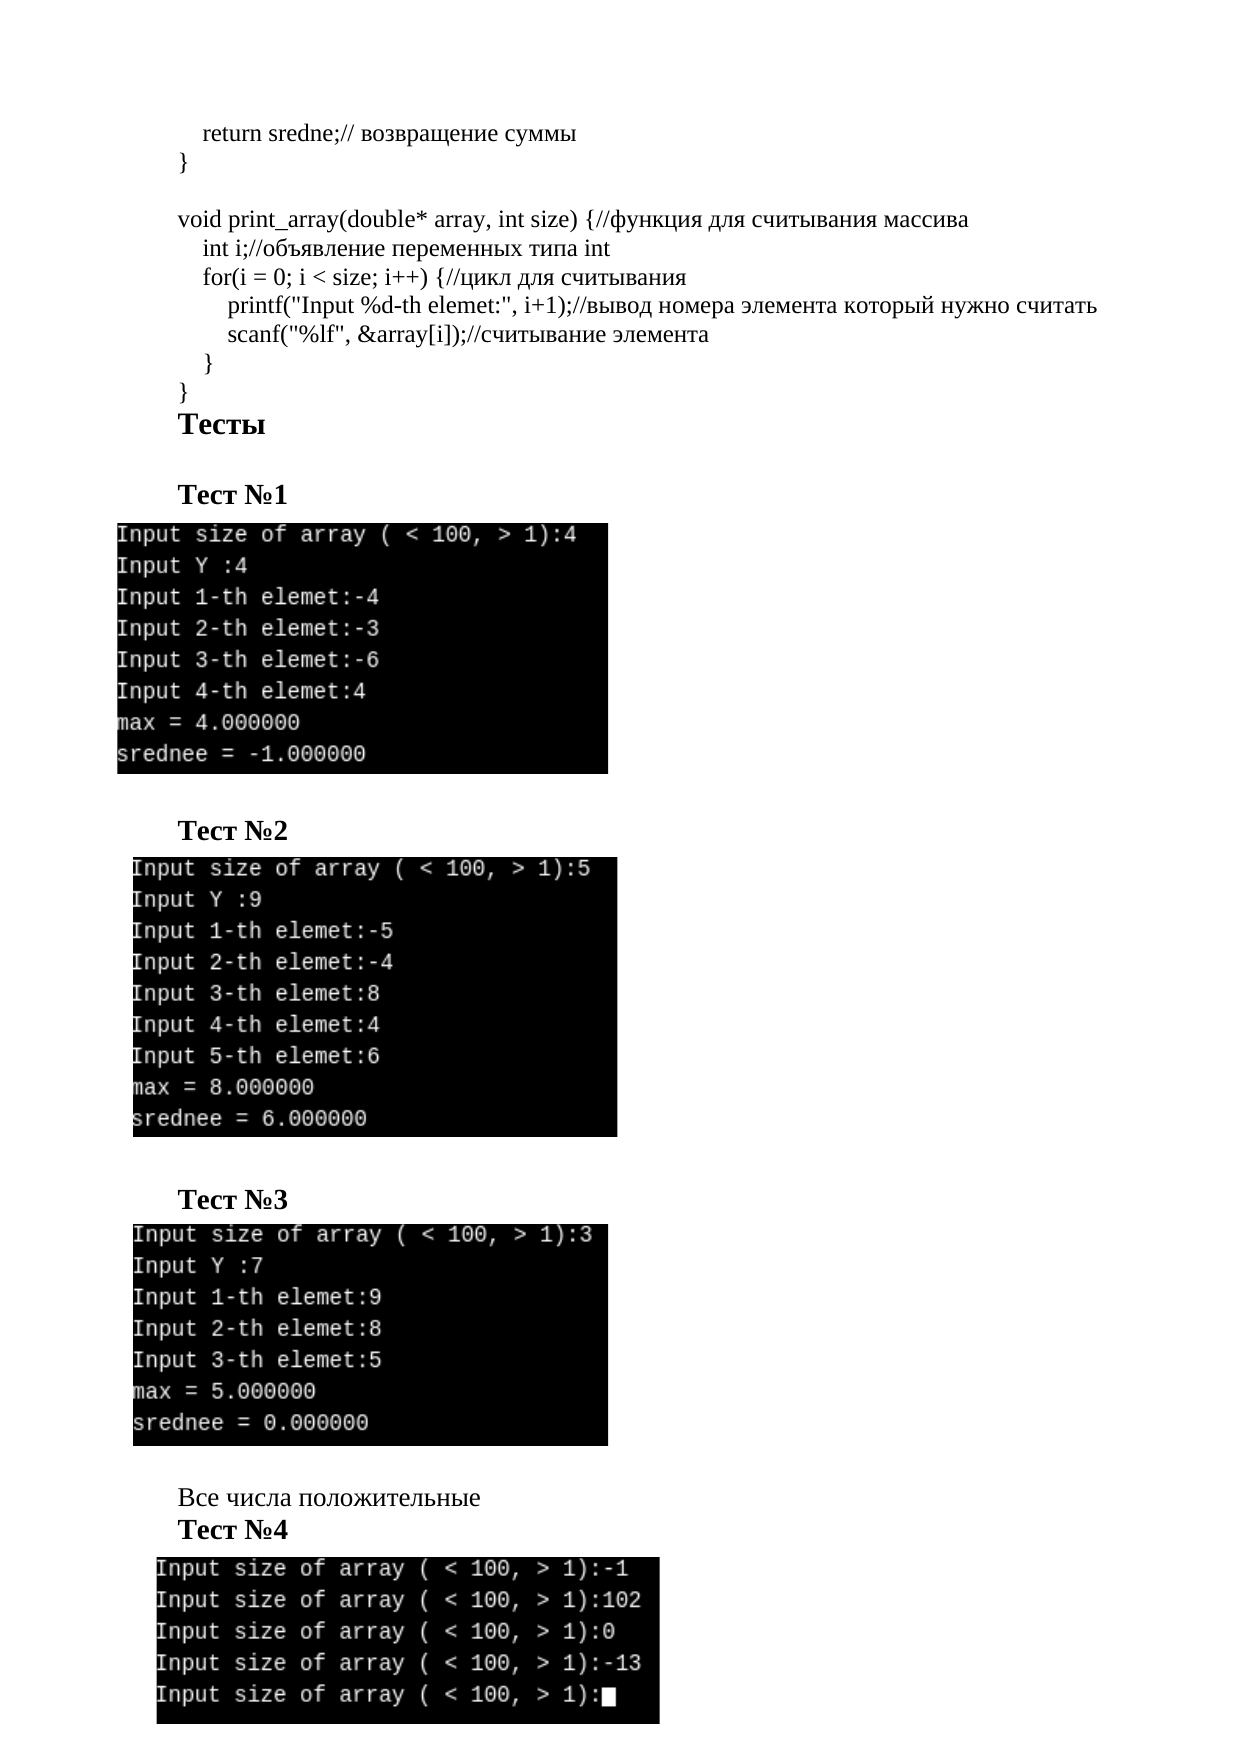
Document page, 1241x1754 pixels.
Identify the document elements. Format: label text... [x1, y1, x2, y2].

text } [177, 348, 1152, 377]
text Тест №2 [177, 813, 1152, 846]
text Тесты [177, 406, 1152, 442]
text void print_array(double* array, int size) {//функция для считывания массива [177, 204, 1152, 233]
text return sredne;// возвращение суммы [177, 118, 1152, 147]
picture [117, 523, 609, 774]
text scanf("%lf", &array[i]);//считывание элемента [177, 319, 1152, 348]
text int i;//объявление переменных типа int [177, 233, 1152, 262]
text Тест №1 [177, 477, 1152, 511]
text for(i = 0; i < size; i++) {//цикл для считывания [177, 262, 1152, 291]
picture [133, 1224, 609, 1446]
text Тест №3 [177, 1182, 1152, 1215]
text Тест №4 [177, 1512, 1152, 1546]
picture [133, 857, 618, 1137]
text printf("Input %d-th elemet:", i+1);//вывод номера элемента который нужно считать [177, 291, 1152, 319]
text Все числа положительные [177, 1481, 1152, 1512]
text } [177, 377, 1152, 406]
picture [156, 1557, 660, 1724]
text } [177, 147, 1152, 176]
